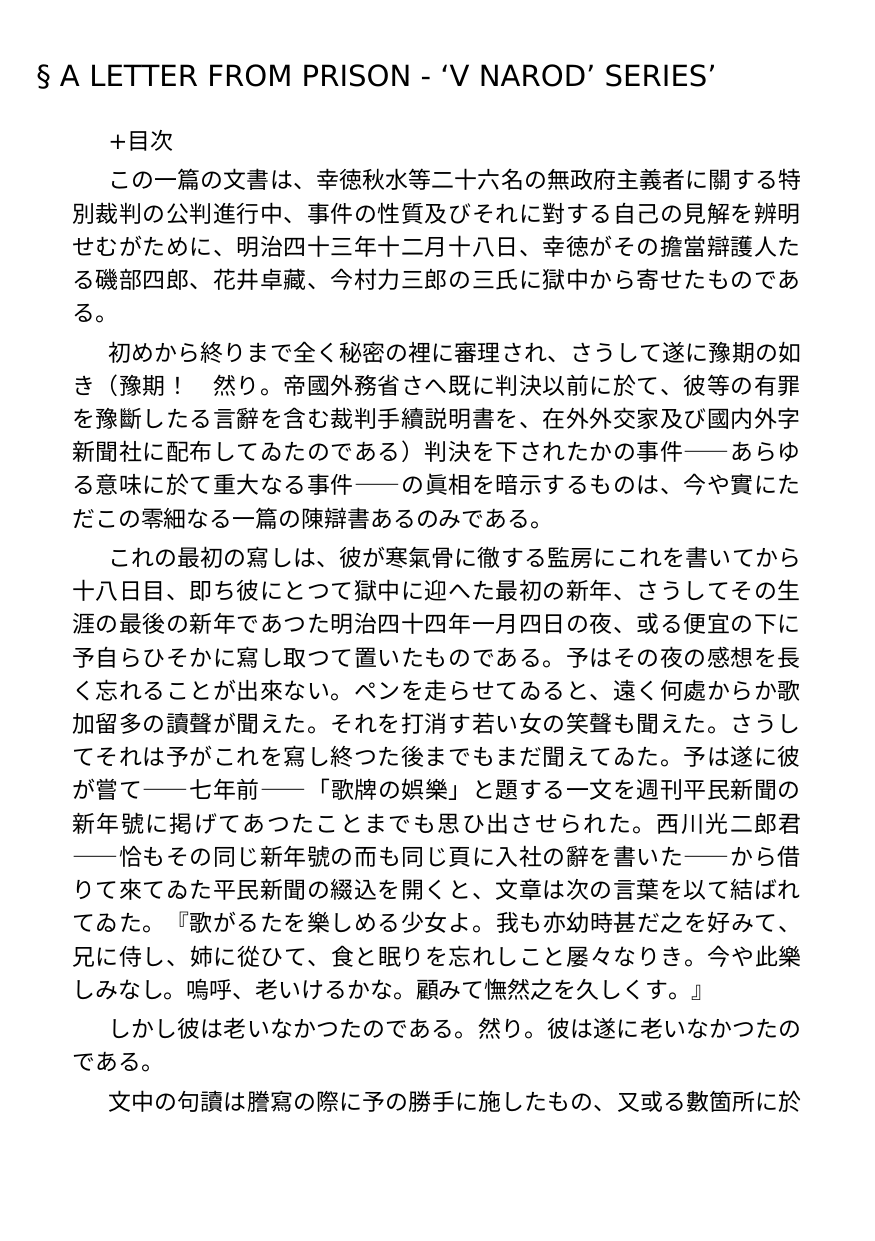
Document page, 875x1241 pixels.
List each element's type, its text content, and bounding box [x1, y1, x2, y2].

text しかし彼は老いなかつたのである。然り。彼は遂に老いなかつたのである。 [72, 1011, 802, 1077]
text 初めから終りまで全く秘密の裡に審理され、さうして遂に豫期の如き（豫期！ 然り。帝國外務省さへ既に判決以前に於て、彼等の有罪を豫斷したる言辭を含む裁判手續説明書を、在外外交家及び國内外字新聞社に配布してゐたのである）判決を下されたかの事件――あらゆる意味に於て重大なる事件――の眞相を暗示するものは、今や實にただこの零細なる一篇の陳辯書あるのみである。 [72, 334, 802, 534]
subtitle § A LETTER FROM PRISON - ‘V NAROD’ SERIES’ [36, 60, 838, 94]
text +目次 [72, 123, 802, 156]
text この一篇の文書は、幸徳秋水等二十六名の無政府主義者に關する特別裁判の公判進行中、事件の性質及びそれに對する自己の見解を辨明せむがために、明治四十三年十二月十八日、幸徳がその擔當辯護人たる磯部四郎、花井卓藏、今村力三郎の三氏に獄中から寄せたものである。 [72, 162, 802, 328]
text 文中の句讀は謄寫の際に予の勝手に施したもの、又或る數箇所に於 [72, 1083, 802, 1117]
text これの最初の寫しは、彼が寒氣骨に徹する監房にこれを書いてから十八日目、即ち彼にとつて獄中に迎へた最初の新年、さうしてその生涯の最後の新年であつた明治四十四年一月四日の夜、或る便宜の下に予自らひそかに寫し取つて置いたものである。予はその夜の感想を長く忘れることが出來ない。ペンを走らせてゐると、遠く何處からか歌加留多の讀聲が聞えた。それを打消す若い女の笑聲も聞えた。さうしてそれは予がこれを寫し終つた後までもまだ聞えてゐた。予は遂に彼が嘗て――七年前――「歌牌の娯樂」と題する一文を週刊平民新聞の新年號に掲げてあつたことまでも思ひ出させられた。西川光二郎君――恰もその同じ新年號の而も同じ頁に入社の辭を書いた――から借りて來てゐた平民新聞の綴込を開くと、文章は次の言葉を以て結ばれてゐた。『歌がるたを樂しめる少女よ。我も亦幼時甚だ之を好みて、兄に侍し、姉に從ひて、食と眠りを忘れしこと屡々なりき。今や此樂しみなし。嗚呼、老いけるかな。顧みて憮然之を久しくす。』 [72, 540, 802, 1005]
